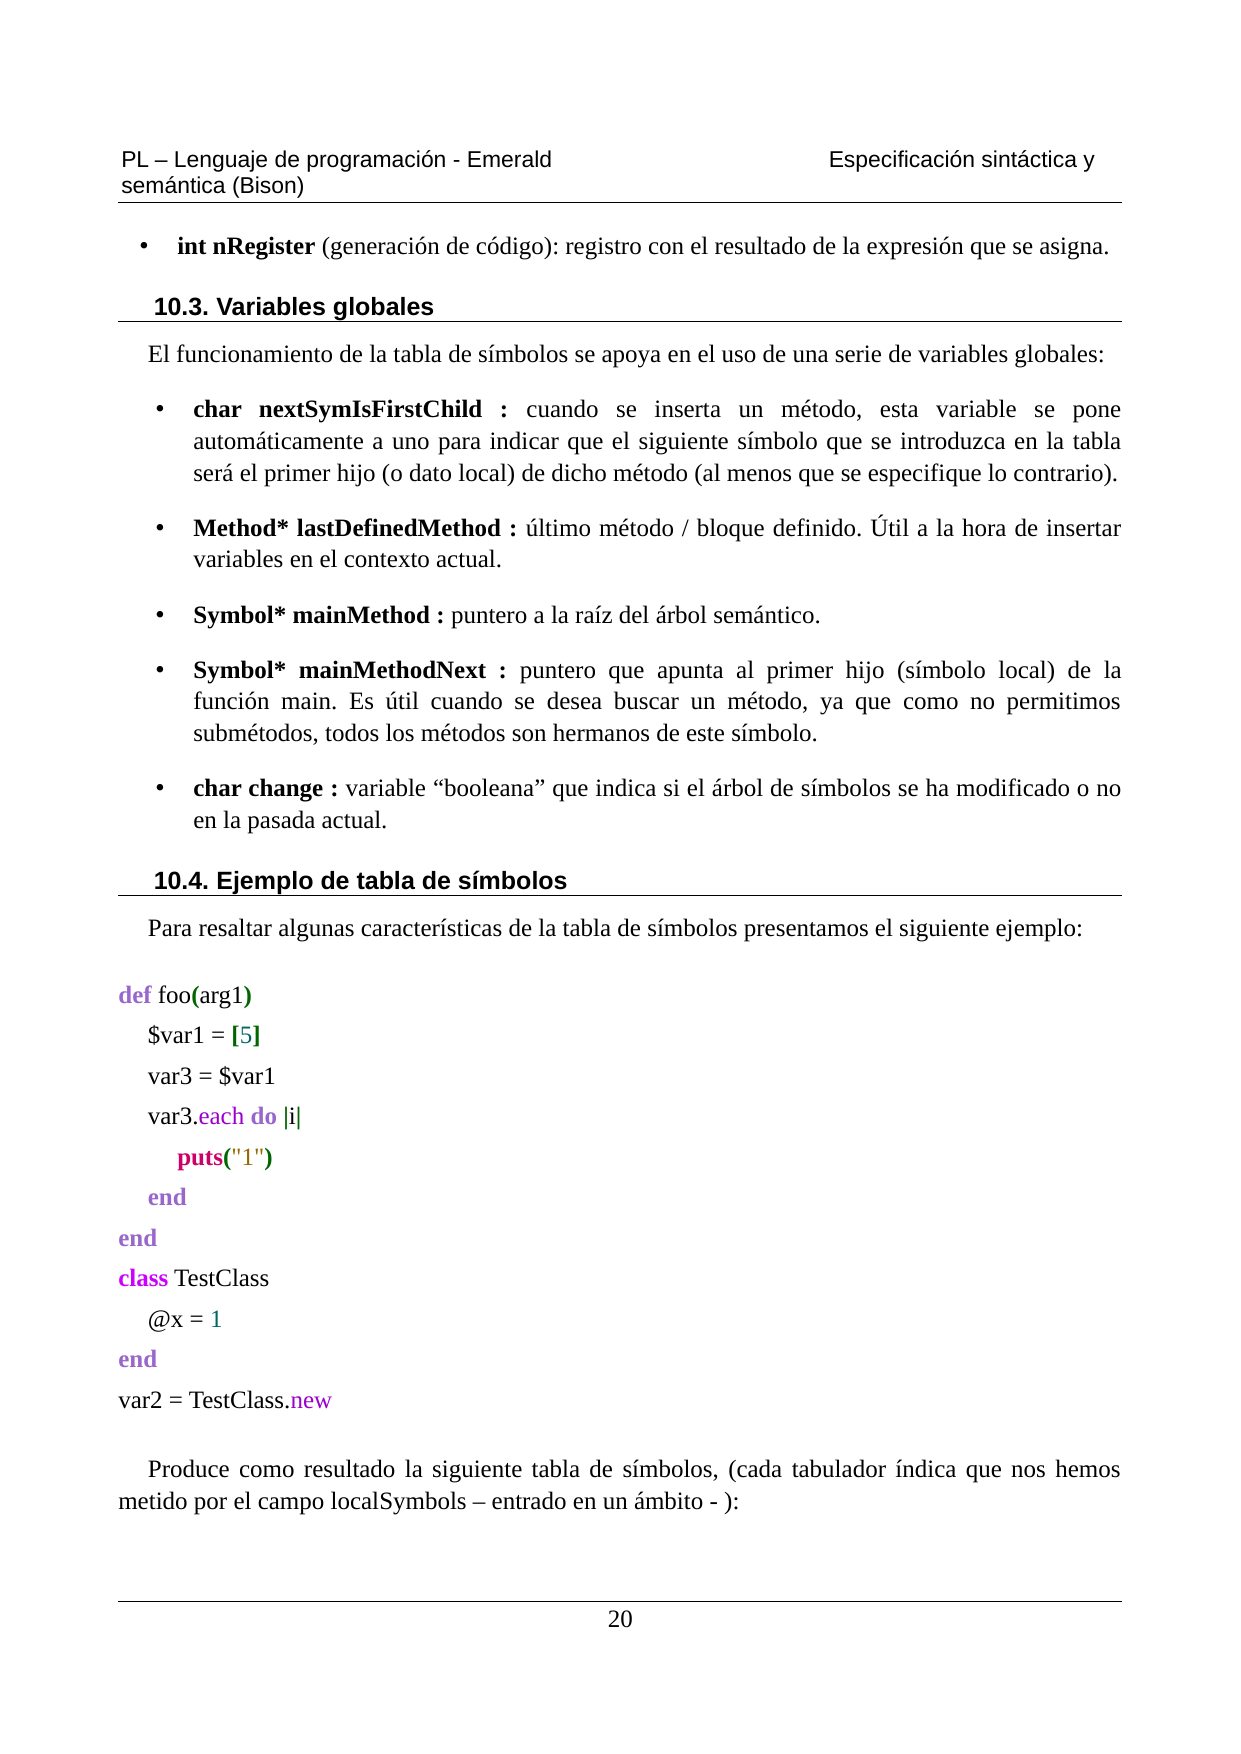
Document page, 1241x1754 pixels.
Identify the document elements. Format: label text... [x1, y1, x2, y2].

text @x = 1 [118, 1304, 1122, 1333]
text puts("1") [118, 1142, 1122, 1171]
text end [118, 1223, 1122, 1252]
subtitle Ejemplo de tabla de símbolos [118, 866, 1122, 895]
list char change : variable “booleana” que indica si el árbol de símbolos se ha modificado o no en la pasada actual. [156, 773, 1122, 833]
text end [118, 1182, 1122, 1211]
text var3.each do |i| [118, 1101, 1122, 1130]
list Method* lastDefinedMethod : último método / bloque definido. Útil a la hora de insertar variables en el contexto actual. [156, 513, 1122, 573]
text def foo(arg1) [118, 980, 1122, 1009]
text Para resaltar algunas características de la tabla de símbolos presentamos el siguiente ejemplo: [118, 913, 1122, 942]
text var2 = TestClass.new [118, 1385, 1122, 1414]
text Produce como resultado la siguiente tabla de símbolos, (cada tabulador índica que nos hemos metido por el campo localSymbols – entrado en un ámbito - ): [118, 1454, 1122, 1515]
list Symbol* mainMethod : puntero a la raíz del árbol semántico. [156, 600, 1122, 628]
text El funcionamiento de la tabla de símbolos se apoya en el uso de una serie de variables globales: [118, 339, 1122, 368]
subtitle Variables globales [118, 292, 1122, 321]
text end [118, 1344, 1122, 1373]
text $var1 = [5] [118, 1020, 1122, 1049]
list char nextSymIsFirstChild : cuando se inserta un método, esta variable se pone automáticamente a uno para indicar que el siguiente símbolo que se introduzca en la tabla será el primer hijo (o dato local) de dicho método (al menos que se especifique lo contrario). [156, 394, 1122, 486]
list int nRegister (generación de código): registro con el resultado de la expresión que se asigna. [139, 231, 1122, 260]
list Symbol* mainMethodNext : puntero que apunta al primer hijo (símbolo local) de la función main. Es útil cuando se desea buscar un método, ya que como no permitimos submétodos, todos los métodos son hermanos de este símbolo. [156, 655, 1122, 747]
text class TestClass [118, 1263, 1122, 1292]
text var3 = $var1 [118, 1061, 1122, 1090]
